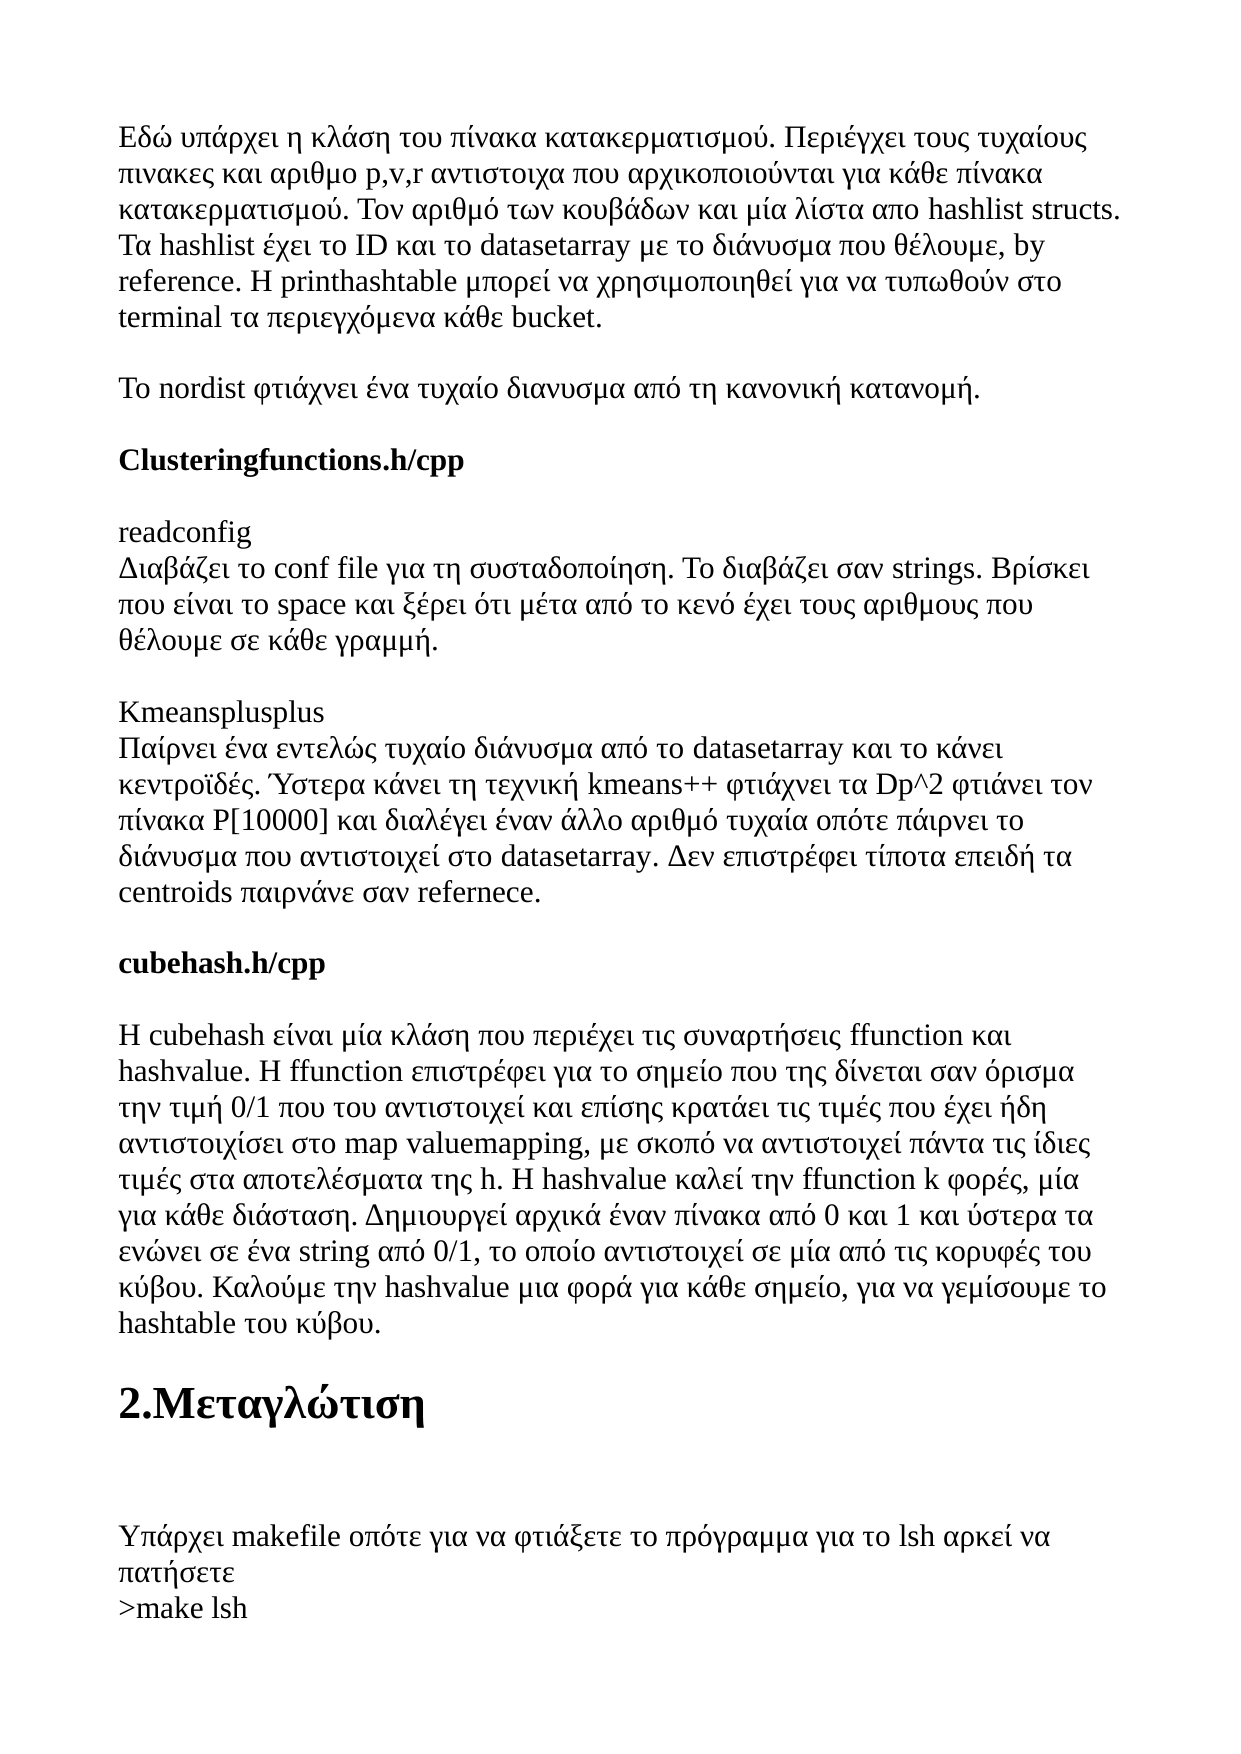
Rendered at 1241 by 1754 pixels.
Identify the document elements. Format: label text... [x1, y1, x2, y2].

text readconfig [118, 513, 1122, 549]
text Διαβάζει το conf file για τη συσταδοποίηση. Το διαβάζει σαν strings. Βρίσκει που είναι το space και ξέρει ότι μέτα από το κενό έχει τους αριθμους που θέλουμε σε κάθε γραμμή. [118, 549, 1122, 657]
text Παίρνει ένα εντελώς τυχαίο διάνυσμα από το datasetarray και το κάνει κεντροϊδές. Ύστερα κάνει τη τεχνική kmeans++ φτιάχνει τα Dp^2 φτιάνει τον πίνακα P[10000] και διαλέγει έναν άλλο αριθμό τυχαία οπότε πάιρνει το διάνυσμα που αντιστοιχεί στο datasetarray. Δεν επιστρέφει τίποτα επειδή τα centroids παιρνάνε σαν refernece. [118, 729, 1122, 909]
text Υπάρχει makefile οπότε για να φτιάξετε το πρόγραμμα για το lsh αρκεί να πατήσετε [118, 1517, 1122, 1589]
text Clusteringfunctions.h/cpp [118, 442, 1122, 477]
text Εδώ υπάρχει η κλάση του πίνακα κατακερματισμού. Περιέγχει τους τυχαίους πινακες και αριθμο p,v,r αντιστοιχα που αρχικοποιούνται για κάθε πίνακα κατακερματισμού. Τον αριθμό των κουβάδων και μία λίστα απο hashlist structs. Τα hashlist έχει το ID και το datasetarray με το διάνυσμα που θέλουμε, by reference. Η printhashtable μπορεί να χρησιμοποιηθεί για να τυπωθούν στο terminal τα περιεγχόμενα κάθε bucket. [118, 118, 1122, 334]
text >make lsh [118, 1589, 1122, 1625]
text 2.Mεταγλώτιση [118, 1376, 1122, 1429]
text Το nordist φτιάχνει ένα τυχαίο διανυσμα από τη κανονική κατανομή. [118, 370, 1122, 406]
text cubehash.h/cpp [118, 945, 1122, 981]
text Η cubehash είναι μία κλάση που περιέχει τις συναρτήσεις ffunction και hashvalue. Η ffunction επιστρέφει για το σημείο που της δίνεται σαν όρισμα την τιμή 0/1 που του αντιστοιχεί και επίσης κρατάει τις τιμές που έχει ήδη αντιστοιχίσει στο map valuemapping, με σκοπό να αντιστοιχεί πάντα τις ίδιες τιμές στα αποτελέσματα της h. Η hashvalue καλεί την ffunction k φορές, μία για κάθε διάσταση. Δημιουργεί αρχικά έναν πίνακα από 0 και 1 και ύστερα τα ενώνει σε ένα string από 0/1, το οποίο αντιστοιχεί σε μία από τις κορυφές του κύβου. Καλούμε την hashvalue μια φορά για κάθε σημείο, για να γεμίσουμε το hashtable του κύβου. [118, 1017, 1122, 1340]
text Kmeansplusplus [118, 693, 1122, 729]
